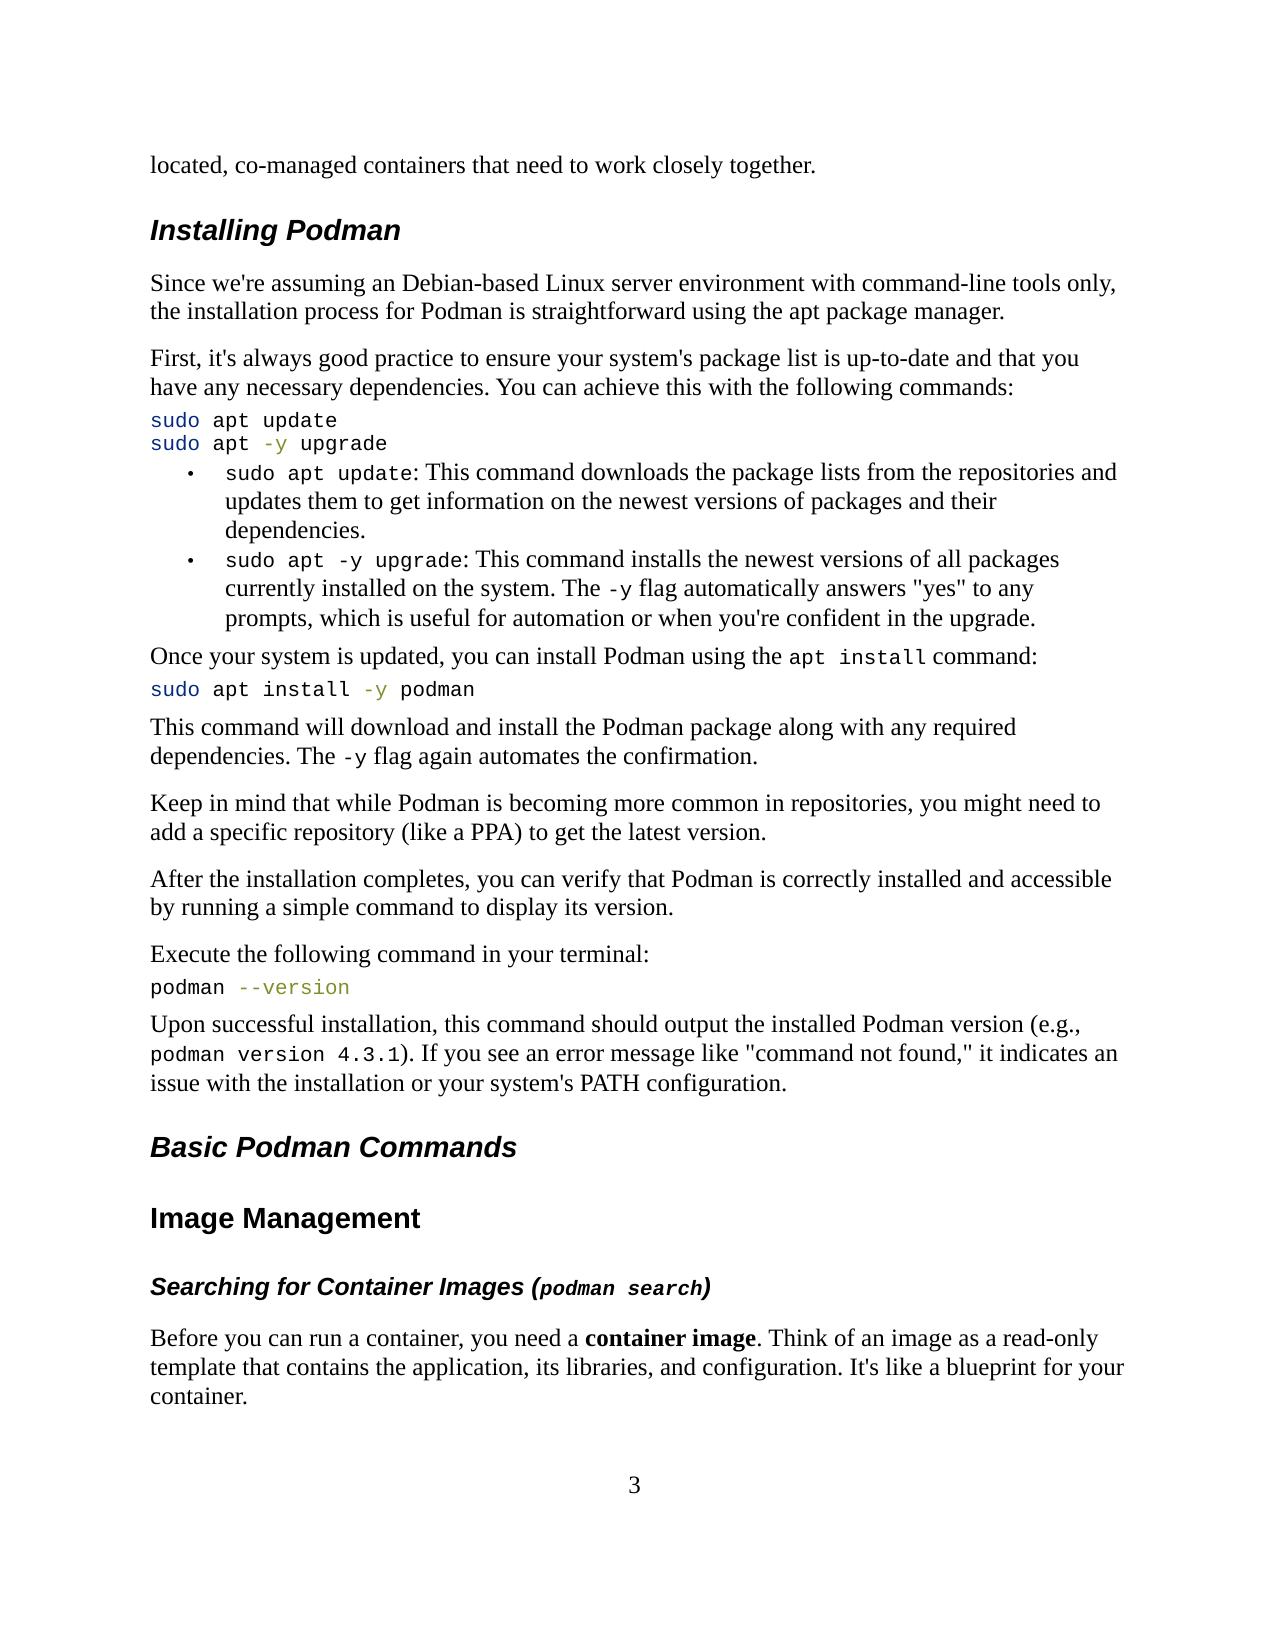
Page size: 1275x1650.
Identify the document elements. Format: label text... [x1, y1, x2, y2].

text Keep in mind that while Podman is becoming more common in repositories, you might need to add a specific repository (like a PPA) to get the latest version. [150, 788, 1125, 846]
text Upon successful installation, this command should output the installed Podman version (e.g., podman version 4.3.1). If you see an error message like "command not found," it indicates an issue with the installation or your system's PATH configuration. [150, 1009, 1125, 1096]
text located, co-managed containers that need to work closely together. [150, 150, 1125, 179]
text sudo apt install -y podman [150, 679, 1125, 703]
text Since we're assuming an Debian-based Linux server environment with command-line tools only, the installation process for Podman is straightforward using the apt package manager. [150, 268, 1125, 325]
text Once your system is updated, you can install Podman using the apt install command: [150, 641, 1125, 670]
text Before you can run a container, you need a container image. Think of an image as a read-only template that contains the application, its libraries, and configuration. It's like a blueprint for your container. [150, 1323, 1125, 1410]
text sudo apt update [150, 409, 1125, 433]
text First, it's always good practice to ensure your system's package list is up-to-date and that you have any necessary dependencies. You can achieve this with the following commands: [150, 343, 1125, 401]
subtitle Image Management [150, 1201, 1125, 1235]
subtitle Installing Podman [150, 213, 1125, 246]
text This command will download and install the Podman package along with any required dependencies. The -y flag again automates the confirmation. [150, 712, 1125, 770]
subtitle Basic Podman Commands [150, 1130, 1125, 1164]
text After the installation completes, you can verify that Podman is correctly installed and accessible by running a simple command to display its version. [150, 864, 1125, 921]
list sudo apt -y upgrade: This command installs the newest versions of all packages currently installed on the system. The -y flag automatically answers "yes" to any prompts, which is useful for automation or when you're confident in the upgrade. [187, 544, 1125, 632]
list sudo apt update: This command downloads the package lists from the repositories and updates them to get information on the newest versions of packages and their dependencies. [187, 457, 1125, 544]
subtitle Searching for Container Images (podman search) [150, 1272, 1125, 1302]
text sudo apt -y upgrade [150, 433, 1125, 457]
text podman --version [150, 977, 1125, 1000]
text Execute the following command in your terminal: [150, 939, 1125, 968]
